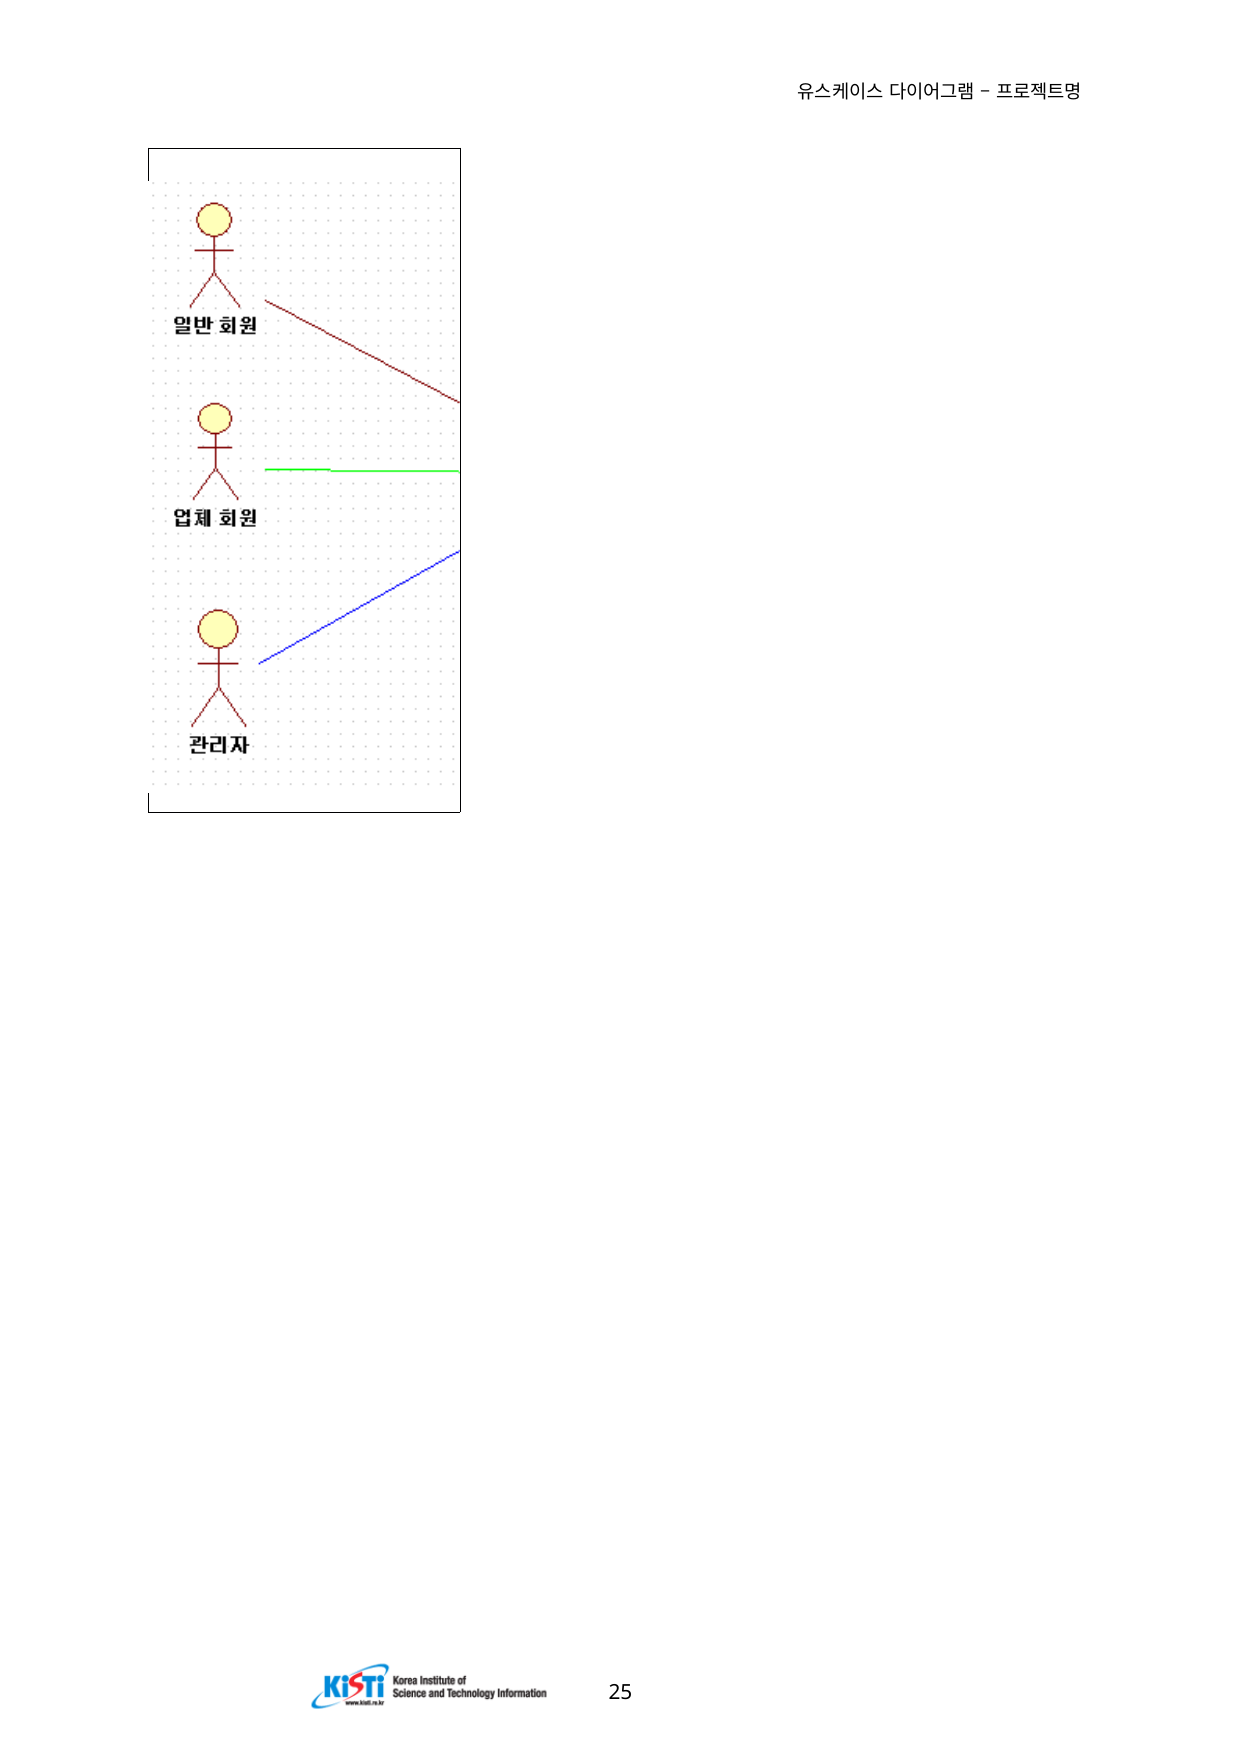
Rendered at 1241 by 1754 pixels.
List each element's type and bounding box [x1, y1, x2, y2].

table_cell [149, 149, 460, 181]
picture [295, 1657, 558, 1717]
picture [148, 181, 460, 793]
table_cell [149, 793, 460, 812]
table_cell [461, 148, 1093, 812]
